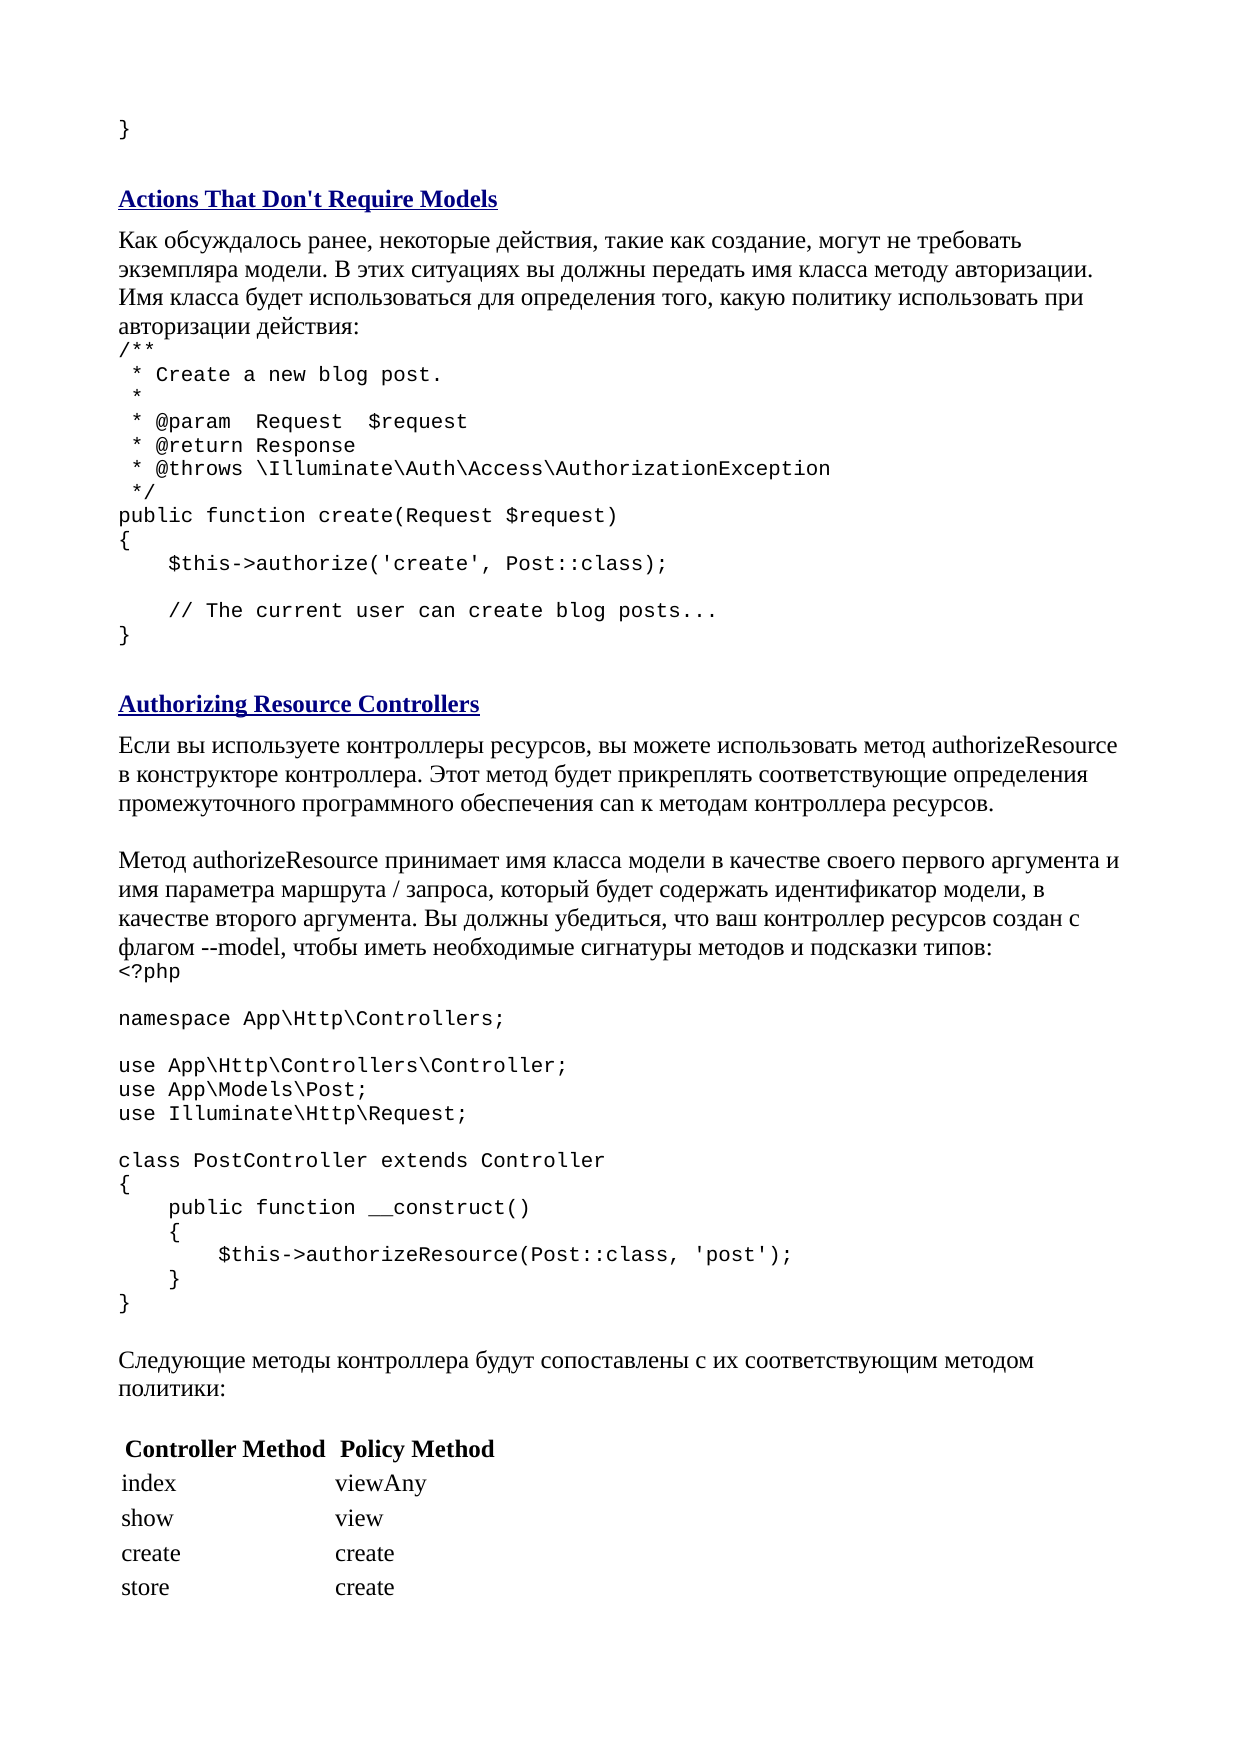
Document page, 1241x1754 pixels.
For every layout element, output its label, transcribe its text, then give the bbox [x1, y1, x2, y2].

text * @param Request $request [118, 411, 1122, 434]
text } [118, 1292, 1122, 1315]
table_cell index [118, 1466, 332, 1500]
text * [118, 387, 1122, 411]
table_cell show [118, 1500, 332, 1535]
text Как обсуждалось ранее, некоторые действия, такие как создание, могут не требовать экземпляра модели. В этих ситуациях вы должны передать имя класса методу авторизации. Имя класса будет использоваться для определения того, какую политику использовать при авторизации действия: [118, 225, 1122, 340]
text // The current user can create blog posts... [118, 600, 1122, 624]
text * @throws \Illuminate\Auth\Access\AuthorizationException [118, 458, 1122, 482]
text { [118, 1173, 1122, 1197]
table_cell create [332, 1569, 502, 1604]
table_cell store [118, 1569, 332, 1604]
text $this->authorizeResource(Post::class, 'post'); [118, 1244, 1122, 1268]
text Если вы используете контроллеры ресурсов, вы можете использовать метод authorizeResource в конструкторе контроллера. Этот метод будет прикреплять соответствующие определения промежуточного программного обеспечения can к методам контроллера ресурсов. Метод authorizeResource принимает имя класса модели в качестве своего первого аргумента и имя параметра маршрута / запроса, который будет содержать идентификатор модели, в качестве второго аргумента. Вы должны убедиться, что ваш контроллер ресурсов создан с флагом --model, чтобы иметь необходимые сигнатуры методов и подсказки типов: [118, 731, 1122, 961]
text use App\Models\Post; [118, 1079, 1122, 1102]
text } [118, 118, 1122, 142]
text } [118, 1268, 1122, 1292]
text namespace App\Http\Controllers; [118, 1008, 1122, 1032]
table_cell create [118, 1535, 332, 1569]
table_cell view [332, 1500, 502, 1535]
text use App\Http\Controllers\Controller; [118, 1055, 1122, 1079]
table_cell viewAny [332, 1466, 502, 1500]
text <?php [118, 961, 1122, 984]
subtitle Authorizing Resource Controllers [118, 689, 1122, 718]
text $this->authorize('create', Post::class); [118, 553, 1122, 576]
text Следующие методы контроллера будут сопоставлены с их соответствующим методом политики: [118, 1345, 1122, 1402]
text public function create(Request $request) [118, 506, 1122, 529]
text class PostController extends Controller [118, 1150, 1122, 1173]
table_cell create [332, 1535, 502, 1569]
text public function __construct() [118, 1197, 1122, 1221]
text { [118, 529, 1122, 553]
subtitle Actions That Don't Require Models [118, 184, 1122, 212]
text */ [118, 482, 1122, 506]
table_header Policy Method [332, 1431, 502, 1466]
text use Illuminate\Http\Request; [118, 1102, 1122, 1126]
text /** [118, 340, 1122, 364]
text { [118, 1221, 1122, 1244]
text * @return Response [118, 434, 1122, 458]
text } [118, 624, 1122, 647]
table_header Controller Method [118, 1431, 332, 1466]
text * Create a new blog post. [118, 364, 1122, 387]
